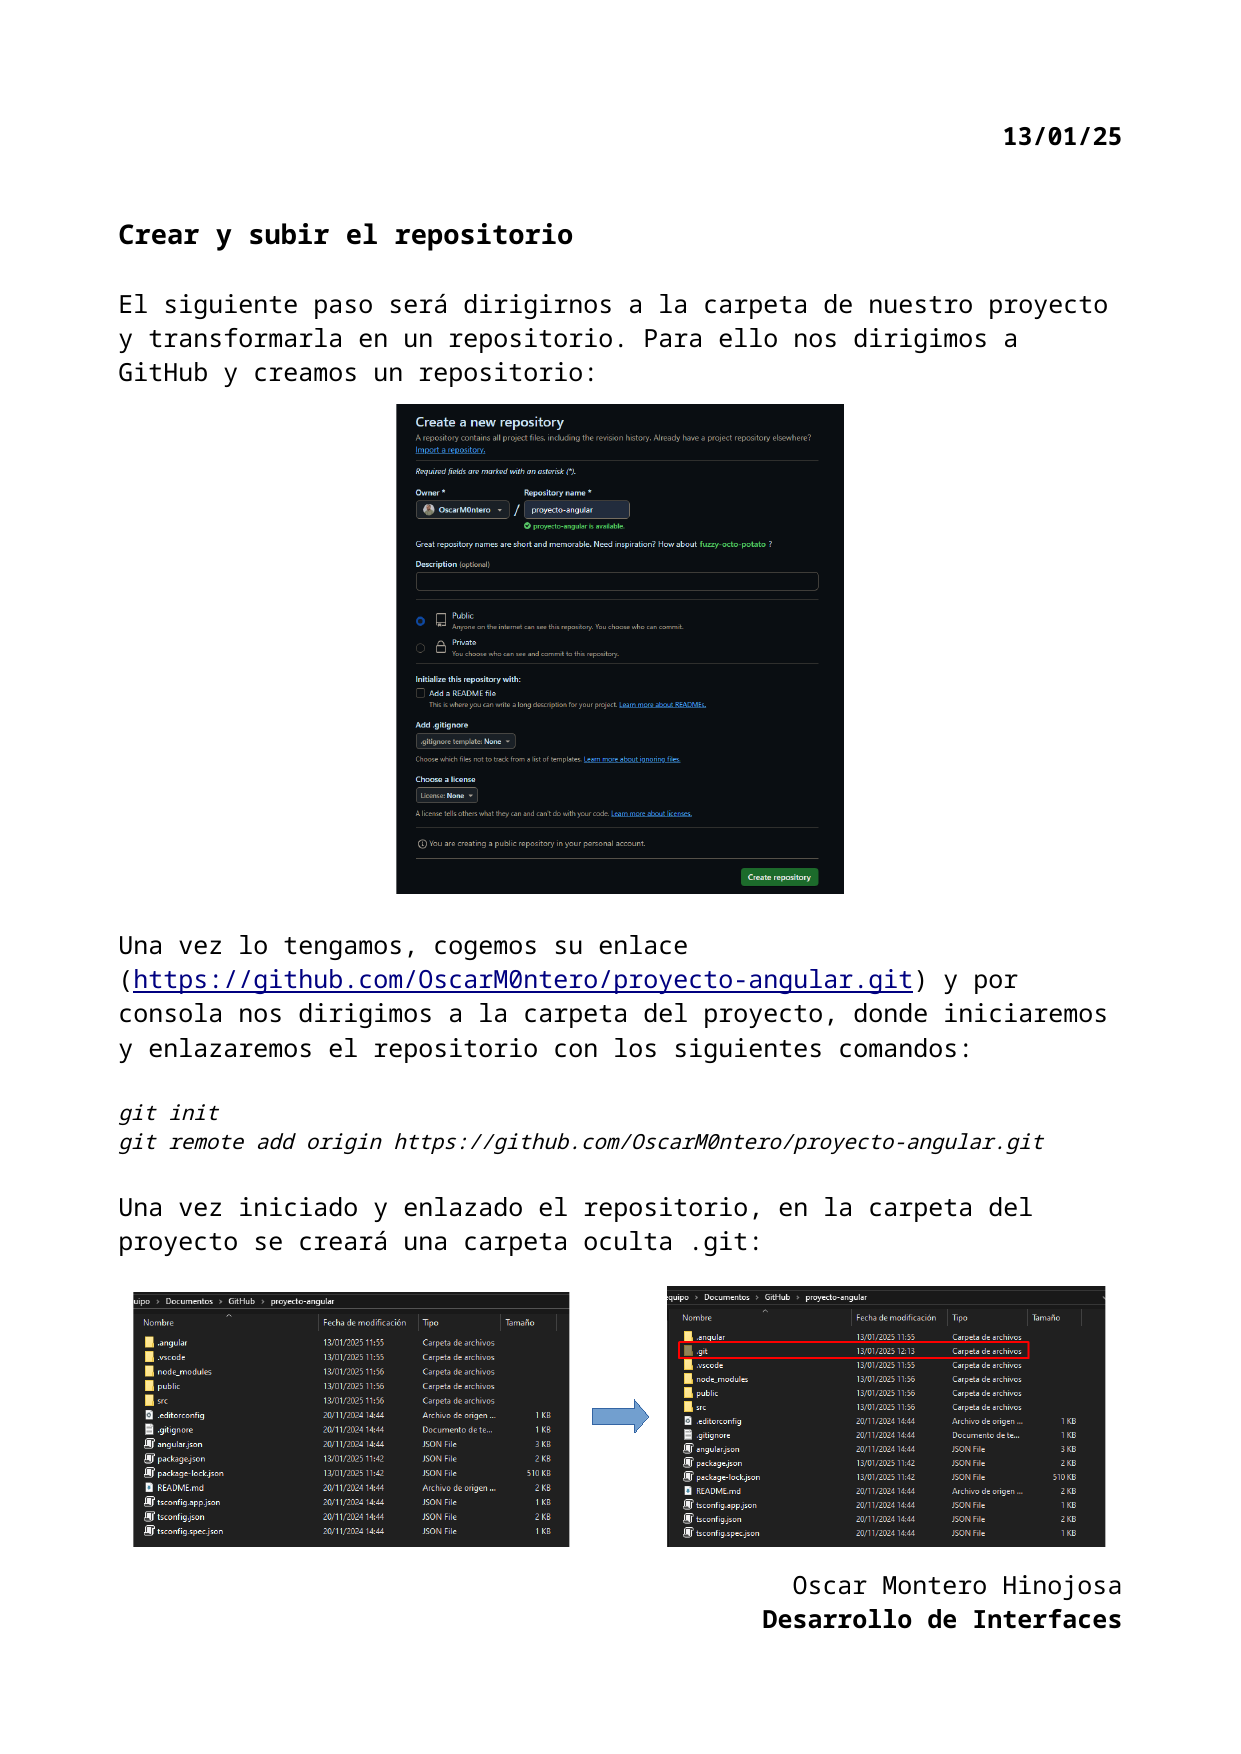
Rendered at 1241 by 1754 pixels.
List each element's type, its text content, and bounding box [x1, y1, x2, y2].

picture [396, 404, 844, 894]
picture [133, 1292, 570, 1547]
text git init [118, 1098, 1122, 1127]
text Crear y subir el repositorio [118, 216, 1122, 253]
text git remote add origin https://github.com/OscarM0ntero/proyecto-angular.git [118, 1127, 1122, 1155]
text El siguiente paso será dirigirnos a la carpeta de nuestro proyecto y transformarla en un repositorio. Para ello nos dirigimos a GitHub y creamos un repositorio: [118, 287, 1122, 389]
text Una vez iniciado y enlazado el repositorio, en la carpeta del proyecto se creará una carpeta oculta .git: [118, 1189, 1122, 1257]
picture [667, 1286, 1106, 1547]
text Una vez lo tengamos, cogemos su enlace (https://github.com/OscarM0ntero/proyecto-angular.git) y por consola nos dirigimos a la carpeta del proyecto, donde iniciaremos y enlazaremos el repositorio con los siguientes comandos: [118, 928, 1122, 1064]
